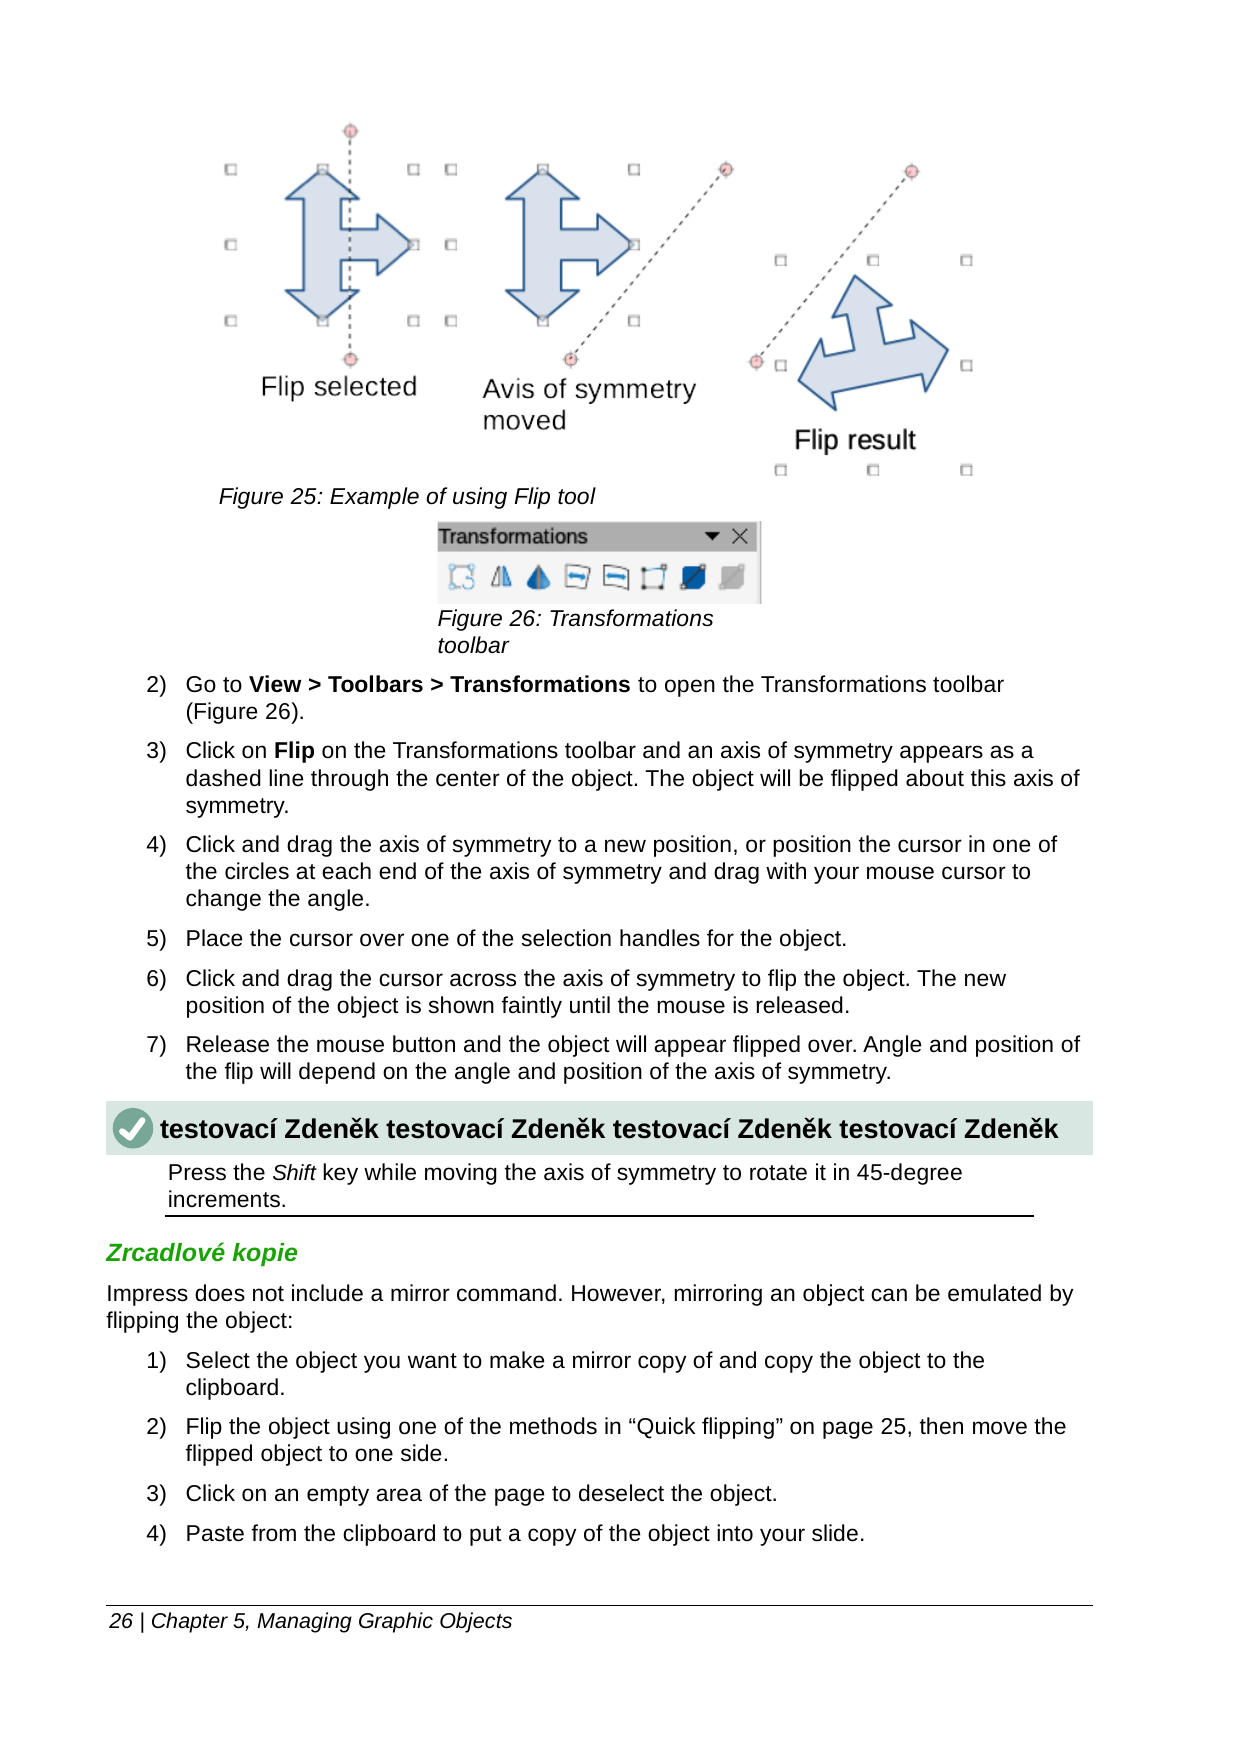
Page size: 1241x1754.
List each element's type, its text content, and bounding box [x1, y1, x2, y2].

list Paste from the clipboard to put a copy of the object into your slide. [167, 1519, 1093, 1546]
list Go to View > Toolbars > Transformations to open the Transformations toolbar (Figure 26). [167, 670, 1093, 724]
list Release the mouse button and the object will appear flipped over. Angle and position of the flip will depend on the angle and position of the axis of symmetry. [167, 1031, 1093, 1085]
text Figure 25: Example of using Flip tool [218, 483, 980, 510]
text Figure 26: Transformations toolbar [437, 604, 762, 658]
picture [218, 118, 981, 483]
subtitle testovací Zdeněk testovací Zdeněk testovací Zdeněk testovací Zdeněk [106, 1101, 1093, 1155]
text Impress does not include a mirror command. However, mirroring an object can be emulated by flipping the object: [106, 1279, 1093, 1333]
text Press the Shift key while moving the axis of symmetry to rotate it in 45-degree increments. [164, 1155, 1034, 1217]
list Click on an empty area of the page to deselect the object. [167, 1479, 1093, 1506]
subtitle Zrcadlové kopie [106, 1238, 1093, 1267]
list Click on Flip on the Transformations toolbar and an axis of symmetry appears as a dashed line through the center of the object. The object will be flipped about this axis of symmetry. [167, 737, 1093, 818]
list Place the cursor over one of the selection handles for the object. [167, 924, 1093, 951]
list Flip the object using one of the methods in “Quick flipping” on page 24, then move the flipped object to one side. [167, 1413, 1093, 1467]
list Click and drag the axis of symmetry to a new position, or position the cursor in one of the circles at each end of the axis of symmetry and drag with your mouse cursor to change the angle. [167, 831, 1093, 912]
picture [437, 521, 762, 604]
list Click and drag the cursor across the axis of symmetry to flip the object. The new position of the object is shown faintly until the mouse is released. [167, 964, 1093, 1018]
list Select the object you want to make a mirror copy of and copy the object to the clipboard. [167, 1346, 1093, 1400]
